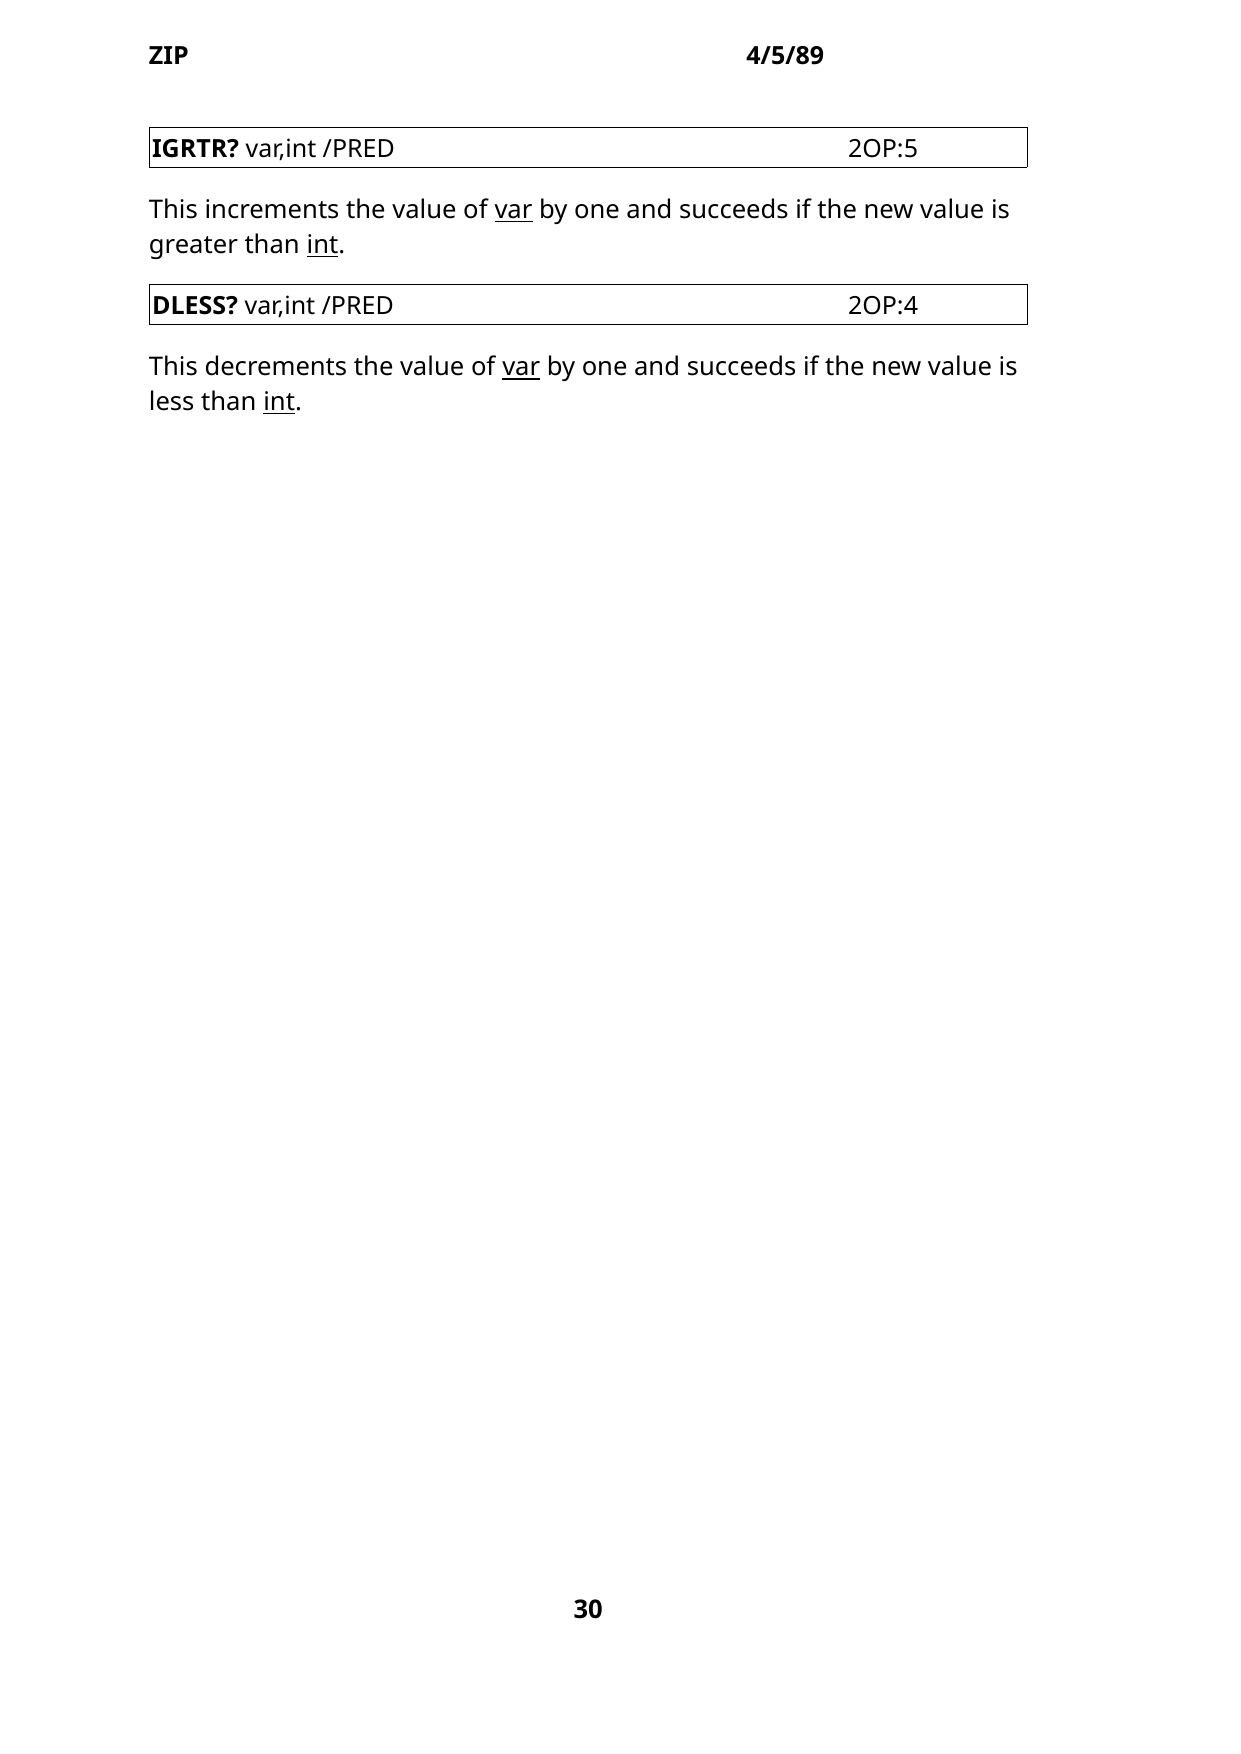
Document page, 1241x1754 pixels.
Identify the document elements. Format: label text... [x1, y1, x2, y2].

text IGRTR? var,int /PRED 2OP:5 [150, 128, 1027, 167]
text DLESS? var,int /PRED 2OP:4 [150, 285, 1027, 324]
text This increments the value of var by one and succeeds if the new value is greater than int. [149, 191, 1027, 261]
text This decrements the value of var by one and succeeds if the new value is less than int. [149, 348, 1027, 453]
